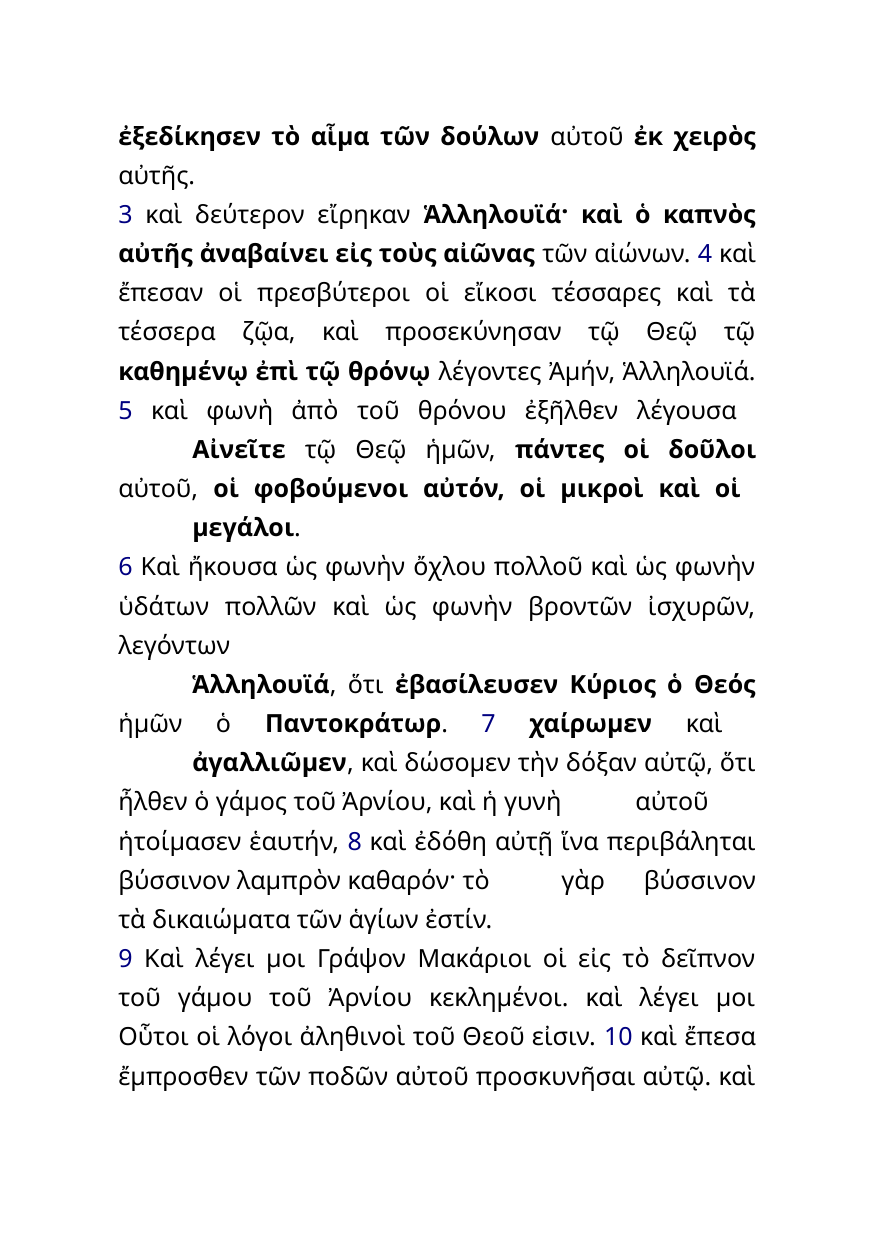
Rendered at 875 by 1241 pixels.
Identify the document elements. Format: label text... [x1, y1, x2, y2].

text ἐξεδίκησεν τὸ αἷμα τῶν δούλων αὐτοῦ ἐκ χειρὸς αὐτῆς. [118, 118, 756, 191]
text 9 Καὶ λέγει μοι Γράψον Μακάριοι οἱ εἰς τὸ δεῖπνον τοῦ γάμου τοῦ Ἀρνίου κεκλημένοι. καὶ λέγει μοι Οὗτοι οἱ λόγοι ἀληθινοὶ τοῦ Θεοῦ εἰσιν. 10 καὶ ἔπεσα ἔμπροσθεν τῶν ποδῶν αὐτοῦ προσκυνῆσαι αὐτῷ. καὶ [118, 941, 756, 1092]
text 3 καὶ δεύτερον εἴρηκαν Ἁλληλουϊά· καὶ ὁ καπνὸς αὐτῆς ἀναβαίνει εἰς τοὺς αἰῶνας τῶν αἰώνων. 4 καὶ ἔπεσαν οἱ πρεσβύτεροι οἱ εἴκοσι τέσσαρες καὶ τὰ τέσσερα ζῷα, καὶ προσεκύνησαν τῷ Θεῷ τῷ καθημένῳ ἐπὶ τῷ θρόνῳ λέγοντες Ἀμήν, Ἁλληλουϊά. 5 καὶ φωνὴ ἀπὸ τοῦ θρόνου ἐξῆλθεν λέγουσα Αἰνεῖτε τῷ Θεῷ ἡμῶν, πάντες οἱ δοῦλοι αὐτοῦ, οἱ φοβούμενοι αὐτόν, οἱ μικροὶ καὶ οἱ μεγάλοι. [118, 196, 756, 544]
text Ἁλληλουϊά, ὅτι ἐβασίλευσεν Κύριος ὁ Θεός ἡμῶν ὁ Παντοκράτωρ. 7 χαίρωμεν καὶ ἀγαλλιῶμεν, καὶ δώσομεν τὴν δόξαν αὐτῷ, ὅτι ἦλθεν ὁ γάμος τοῦ Ἀρνίου, καὶ ἡ γυνὴ αὐτοῦ ἡτοίμασεν ἑαυτήν, 8 καὶ ἐδόθη αὐτῇ ἵνα περιβάληται βύσσινον λαμπρὸν καθαρόν· τὸ γὰρ βύσσινον τὰ δικαιώματα τῶν ἁγίων ἐστίν. [118, 666, 756, 936]
text 6 Καὶ ἤκουσα ὡς φωνὴν ὄχλου πολλοῦ καὶ ὡς φωνὴν ὑδάτων πολλῶν καὶ ὡς φωνὴν βροντῶν ἰσχυρῶν, λεγόντων [118, 549, 756, 661]
